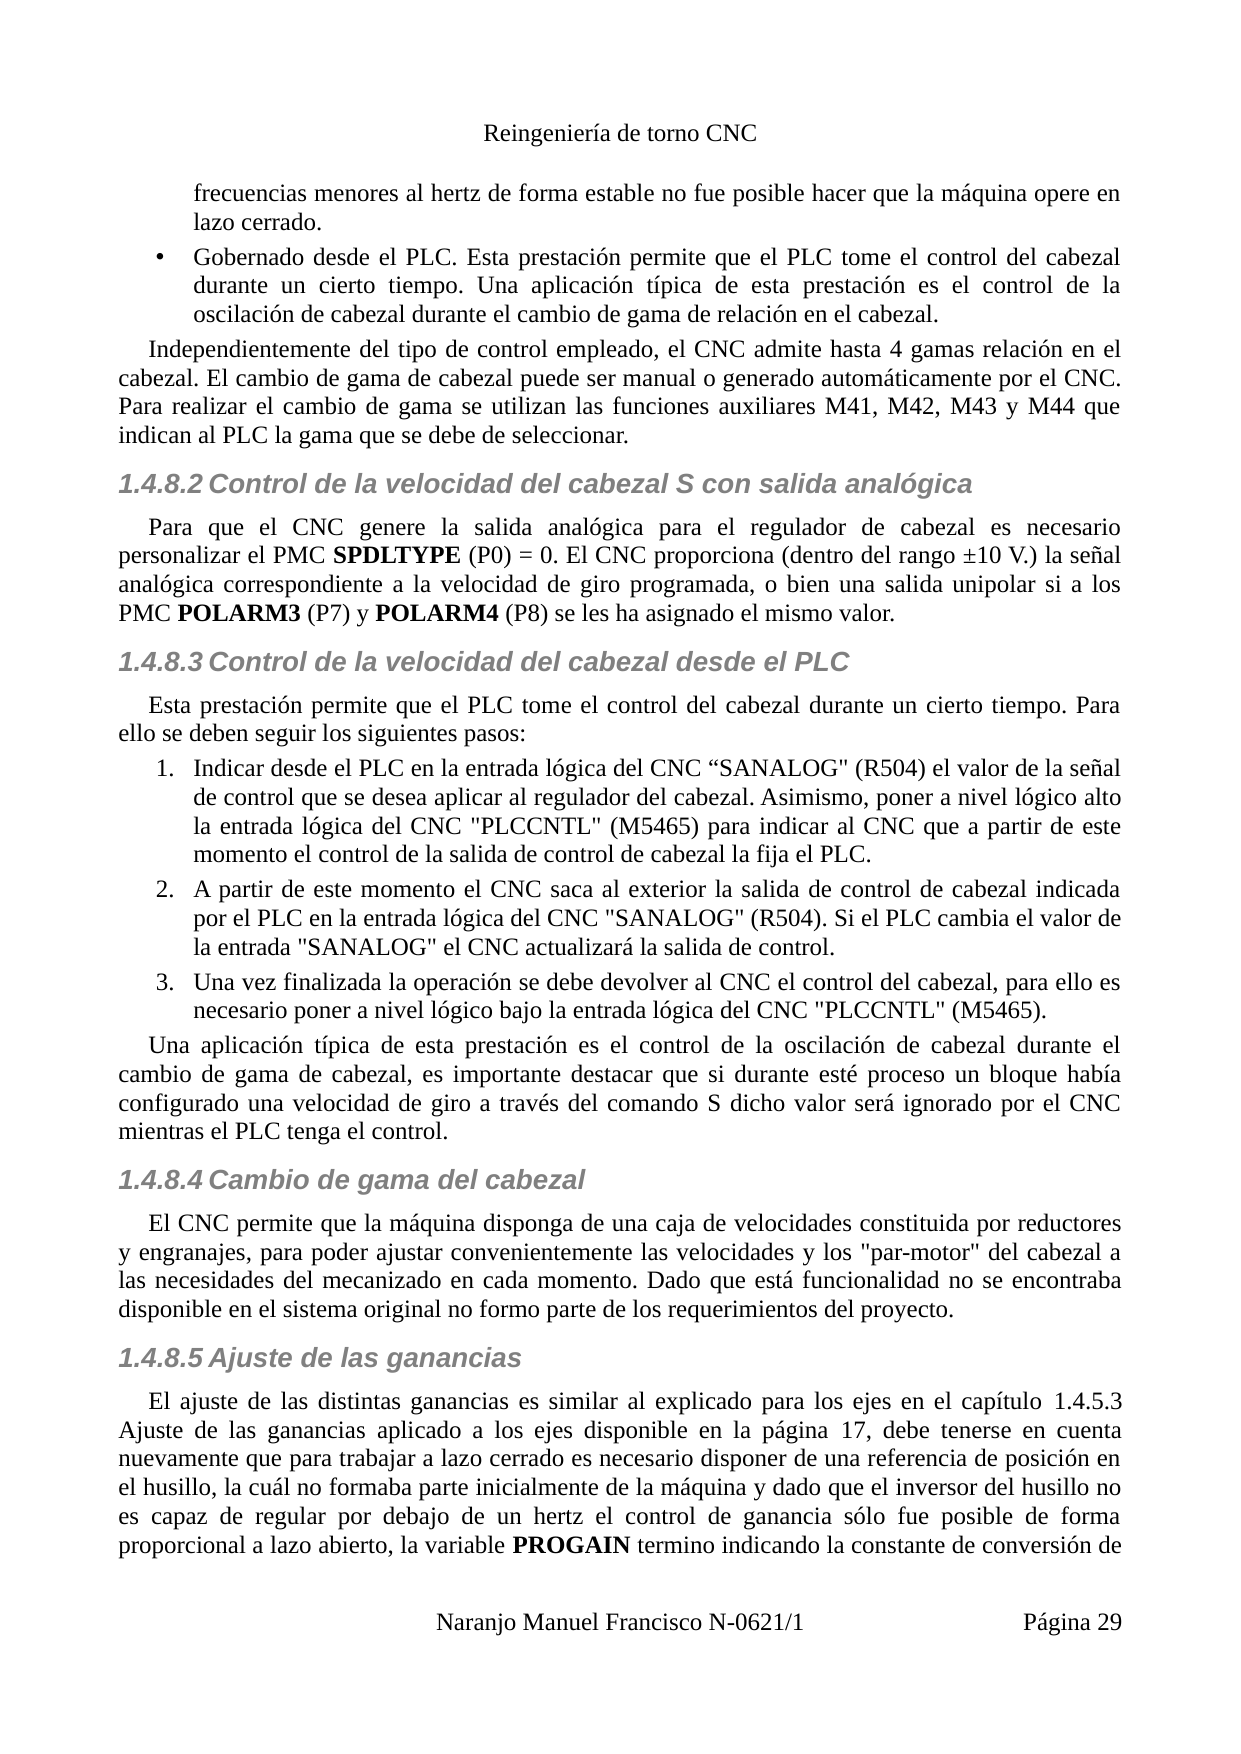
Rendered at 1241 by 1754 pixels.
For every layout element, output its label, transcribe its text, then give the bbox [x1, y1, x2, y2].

text Para que el CNC genere la salida analógica para el regulador de cabezal es necesario personalizar el PMC SPDLTYPE (P0) = 0. El CNC proporciona (dentro del rango ±10 V.) la señal analógica correspondiente a la velocidad de giro programada, o bien una salida unipolar si a los PMC POLARM3 (P7) y POLARM4 (P8) se les ha asignado el mismo valor. [118, 512, 1122, 627]
list Una vez finalizada la operación se debe devolver al CNC el control del cabezal, para ello es necesario poner a nivel lógico bajo la entrada lógica del CNC "PLCCNTL" (M5465). [156, 967, 1122, 1024]
subtitle Cambio de gama del cabezal [118, 1164, 1122, 1196]
text Esta prestación permite que el PLC tome el control del cabezal durante un cierto tiempo. Para ello se deben seguir los siguientes pasos: [118, 690, 1122, 747]
list A partir de este momento el CNC saca al exterior la salida de control de cabezal indicada por el PLC en la entrada lógica del CNC "SANALOG" (R504). Si el PLC cambia el valor de la entrada "SANALOG" el CNC actualizará la salida de control. [156, 874, 1122, 961]
subtitle Ajuste de las ganancias [118, 1342, 1122, 1373]
subtitle Control de la velocidad del cabezal desde el PLC [118, 645, 1122, 677]
list Gobernado desde el PLC. Esta prestación permite que el PLC tome el control del cabezal durante un cierto tiempo. Una aplicación típica de esta prestación es el control de la oscilación de cabezal durante el cambio de gama de relación en el cabezal. [156, 242, 1122, 328]
text El ajuste de las distintas ganancias es similar al explicado para los ejes en el capítulo 1.4.5.3 Ajuste de las ganancias aplicado a los ejes disponible en la página 18, debe tenerse en cuenta nuevamente que para trabajar a lazo cerrado es necesario disponer de una referencia de posición en el husillo, la cuál no formaba parte inicialmente de la máquina y dado que el inversor del husillo no es capaz de regular por debajo de un hertz el control de ganancia sólo fue posible de forma proporcional a lazo abierto, la variable PROGAIN termino indicando la constante de conversión de revoluciones por minuto a voltios de control. [118, 1386, 1122, 1558]
list Indicar desde el PLC en la entrada lógica del CNC “SANALOG" (R504) el valor de la señal de control que se desea aplicar al regulador del cabezal. Asimismo, poner a nivel lógico alto la entrada lógica del CNC "PLCCNTL" (M5465) para indicar al CNC que a partir de este momento el control de la salida de control de cabezal la fija el PLC. [156, 753, 1122, 868]
list frecuencias menores al hertz de forma estable no fue posible hacer que la máquina opere en lazo cerrado. [156, 178, 1122, 236]
text Independientemente del tipo de control empleado, el CNC admite hasta 4 gamas relación en el cabezal. El cambio de gama de cabezal puede ser manual o generado automáticamente por el CNC. Para realizar el cambio de gama se utilizan las funciones auxiliares M41, M42, M43 y M44 que indican al PLC la gama que se debe de seleccionar. [118, 334, 1122, 449]
text El CNC permite que la máquina disponga de una caja de velocidades constituida por reductores y engranajes, para poder ajustar convenientemente las velocidades y los "par-motor" del cabezal a las necesidades del mecanizado en cada momento. Dado que está funcionalidad no se encontraba disponible en el sistema original no formo parte de los requerimientos del proyecto. [118, 1208, 1122, 1323]
text Una aplicación típica de esta prestación es el control de la oscilación de cabezal durante el cambio de gama de cabezal, es importante destacar que si durante esté proceso un bloque había configurado una velocidad de giro a través del comando S dicho valor será ignorado por el CNC mientras el PLC tenga el control. [118, 1030, 1122, 1145]
subtitle Control de la velocidad del cabezal S con salida analógica [118, 467, 1122, 499]
